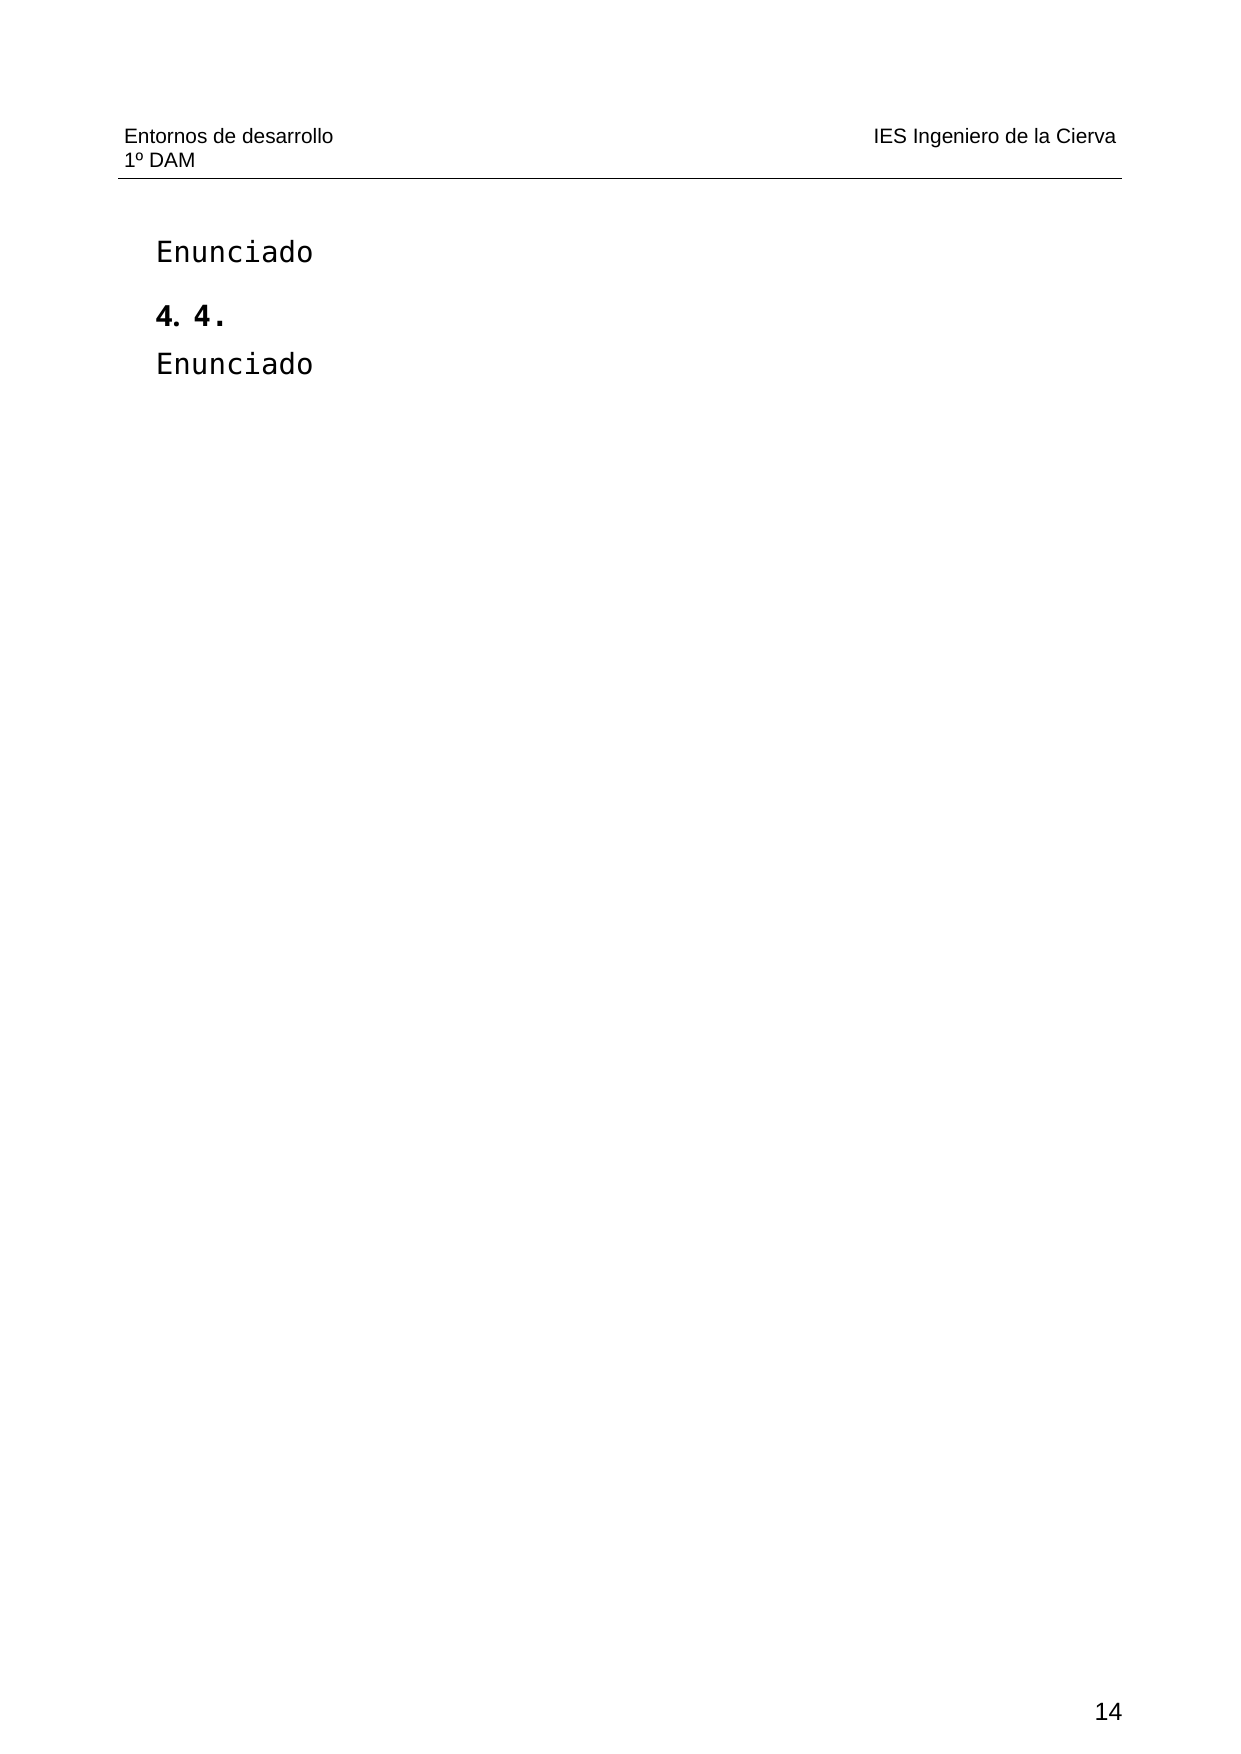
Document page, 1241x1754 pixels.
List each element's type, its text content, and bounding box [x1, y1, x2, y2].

text Enunciado [156, 347, 1122, 381]
list 4. [156, 295, 1122, 334]
text Enunciado [156, 236, 1122, 270]
